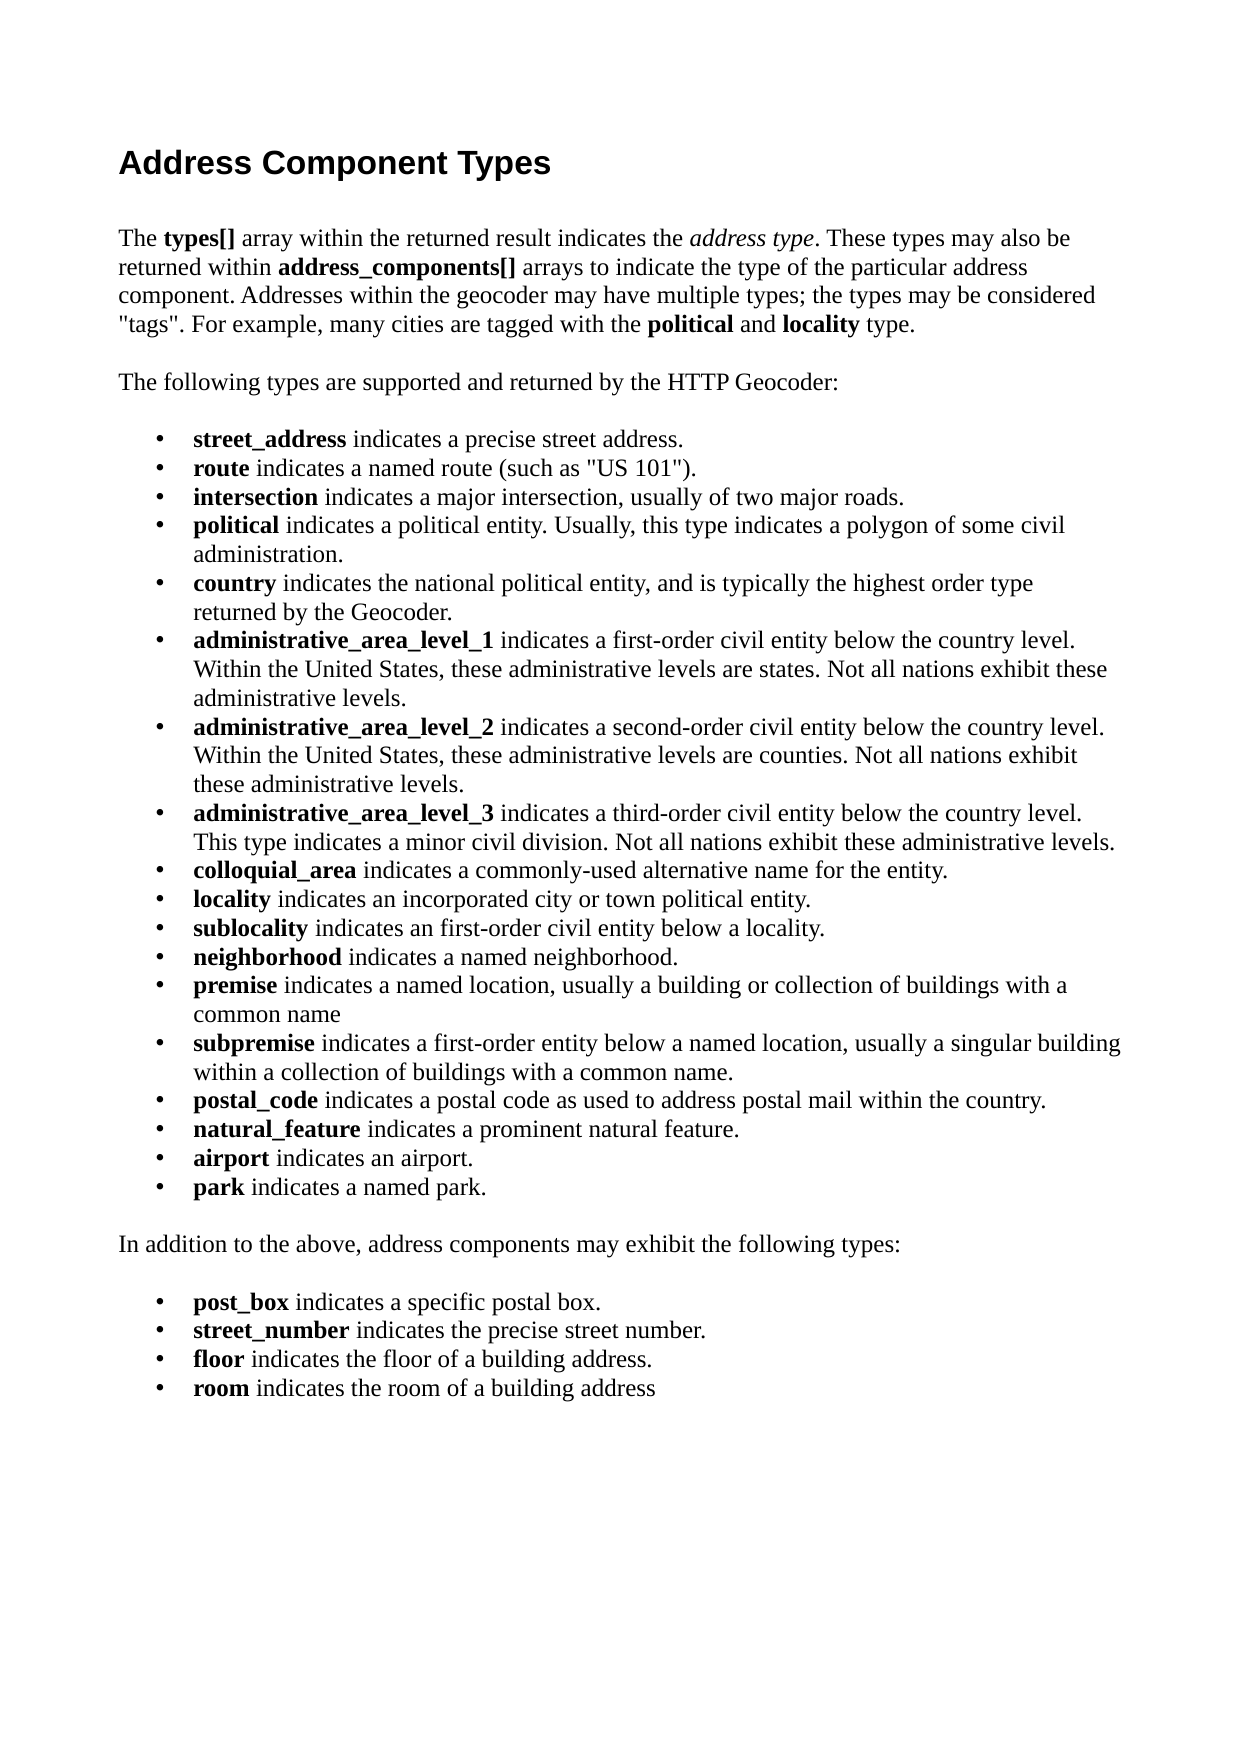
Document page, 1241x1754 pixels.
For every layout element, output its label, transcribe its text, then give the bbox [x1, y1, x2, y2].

list premise indicates a named location, usually a building or collection of buildings with a common name [156, 971, 1122, 1028]
list route indicates a named route (such as "US 101"). [156, 453, 1122, 482]
list natural_feature indicates a prominent natural feature. [156, 1114, 1122, 1143]
list political indicates a political entity. Usually, this type indicates a polygon of some civil administration. [156, 511, 1122, 568]
subtitle Address Component Types [118, 143, 1122, 182]
list postal_code indicates a postal code as used to address postal mail within the country. [156, 1086, 1122, 1114]
list colloquial_area indicates a commonly-used alternative name for the entity. [156, 856, 1122, 884]
list locality indicates an incorporated city or town political entity. [156, 884, 1122, 913]
list room indicates the room of a building address [156, 1373, 1122, 1402]
list park indicates a named park. [156, 1172, 1122, 1201]
list country indicates the national political entity, and is typically the highest order type returned by the Geocoder. [156, 568, 1122, 626]
list subpremise indicates a first-order entity below a named location, usually a singular building within a collection of buildings with a common name. [156, 1028, 1122, 1086]
list intersection indicates a major intersection, usually of two major roads. [156, 482, 1122, 511]
list airport indicates an airport. [156, 1143, 1122, 1172]
text The types[] array within the returned result indicates the address type. These types may also be returned within address_components[] arrays to indicate the type of the particular address component. Addresses within the geocoder may have multiple types; the types may be considered "tags". For example, many cities are tagged with the political and locality type. [118, 223, 1122, 338]
list street_address indicates a precise street address. [156, 424, 1122, 453]
list street_number indicates the precise street number. [156, 1316, 1122, 1344]
text In addition to the above, address components may exhibit the following types: [118, 1229, 1122, 1258]
text The following types are supported and returned by the HTTP Geocoder: [118, 367, 1122, 396]
list floor indicates the floor of a building address. [156, 1344, 1122, 1373]
list administrative_area_level_2 indicates a second-order civil entity below the country level. Within the United States, these administrative levels are counties. Not all nations exhibit these administrative levels. [156, 712, 1122, 798]
list post_box indicates a specific postal box. [156, 1287, 1122, 1316]
list administrative_area_level_1 indicates a first-order civil entity below the country level. Within the United States, these administrative levels are states. Not all nations exhibit these administrative levels. [156, 626, 1122, 712]
list administrative_area_level_3 indicates a third-order civil entity below the country level. This type indicates a minor civil division. Not all nations exhibit these administrative levels. [156, 798, 1122, 856]
list sublocality indicates an first-order civil entity below a locality. [156, 913, 1122, 942]
list neighborhood indicates a named neighborhood. [156, 942, 1122, 971]
